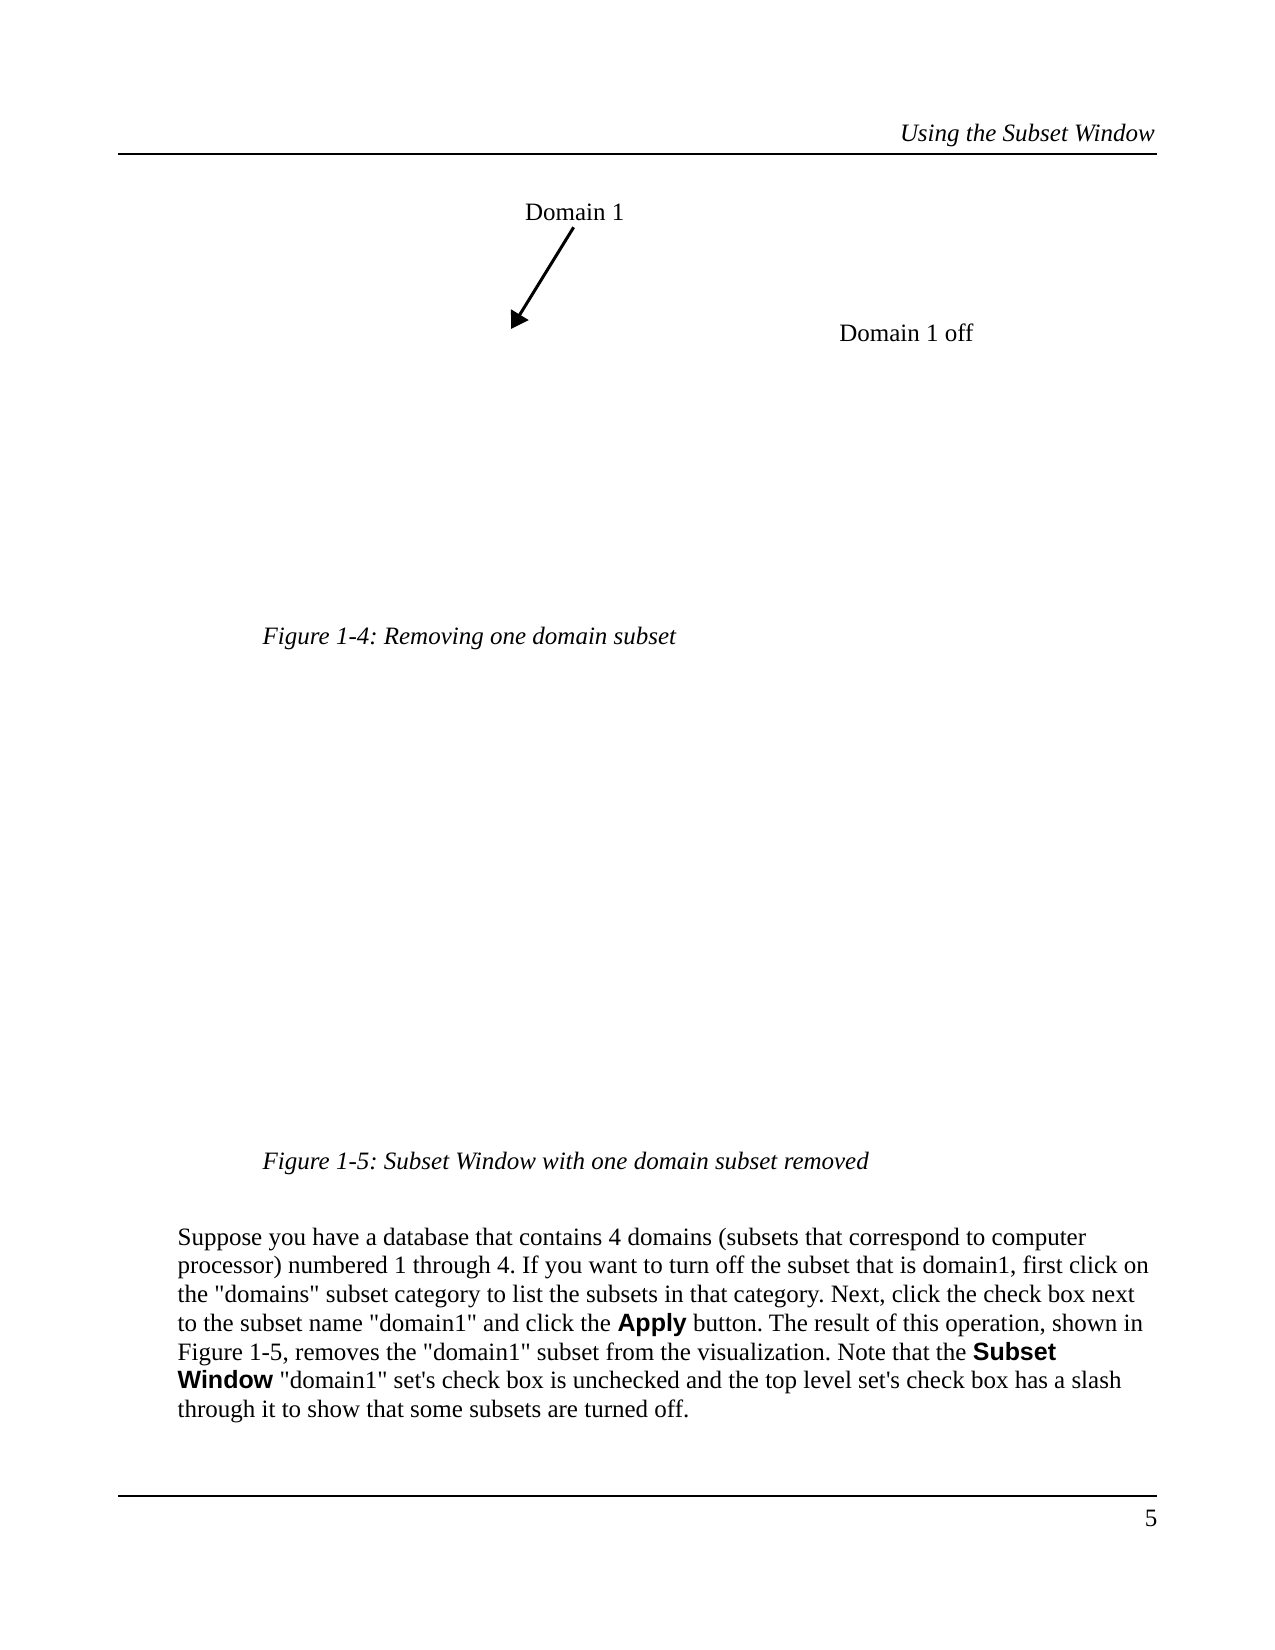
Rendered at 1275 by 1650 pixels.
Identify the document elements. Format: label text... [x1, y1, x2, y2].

text Suppose you have a database that contains 4 domains (subsets that correspond to computer processor) numbered 1 through 4. If you want to turn off the subset that is domain1, first click on the "domains" subset category to list the subsets in that category. Next, click the check box next to the subset name "domain1" and click the Apply button. The result of this operation, shown in Figure 1-5, removes the "domain1" subset from the visualization. Note that the Subset Window "domain1" set's check box is unchecked and the top level set's check box has a slash through it to show that some subsets are turned off. [177, 185, 1157, 1423]
text Figure 1-5: Subset Window with one domain subset removed [262, 675, 1012, 1174]
text Figure 1-4: Removing one domain subset [262, 621, 1012, 650]
